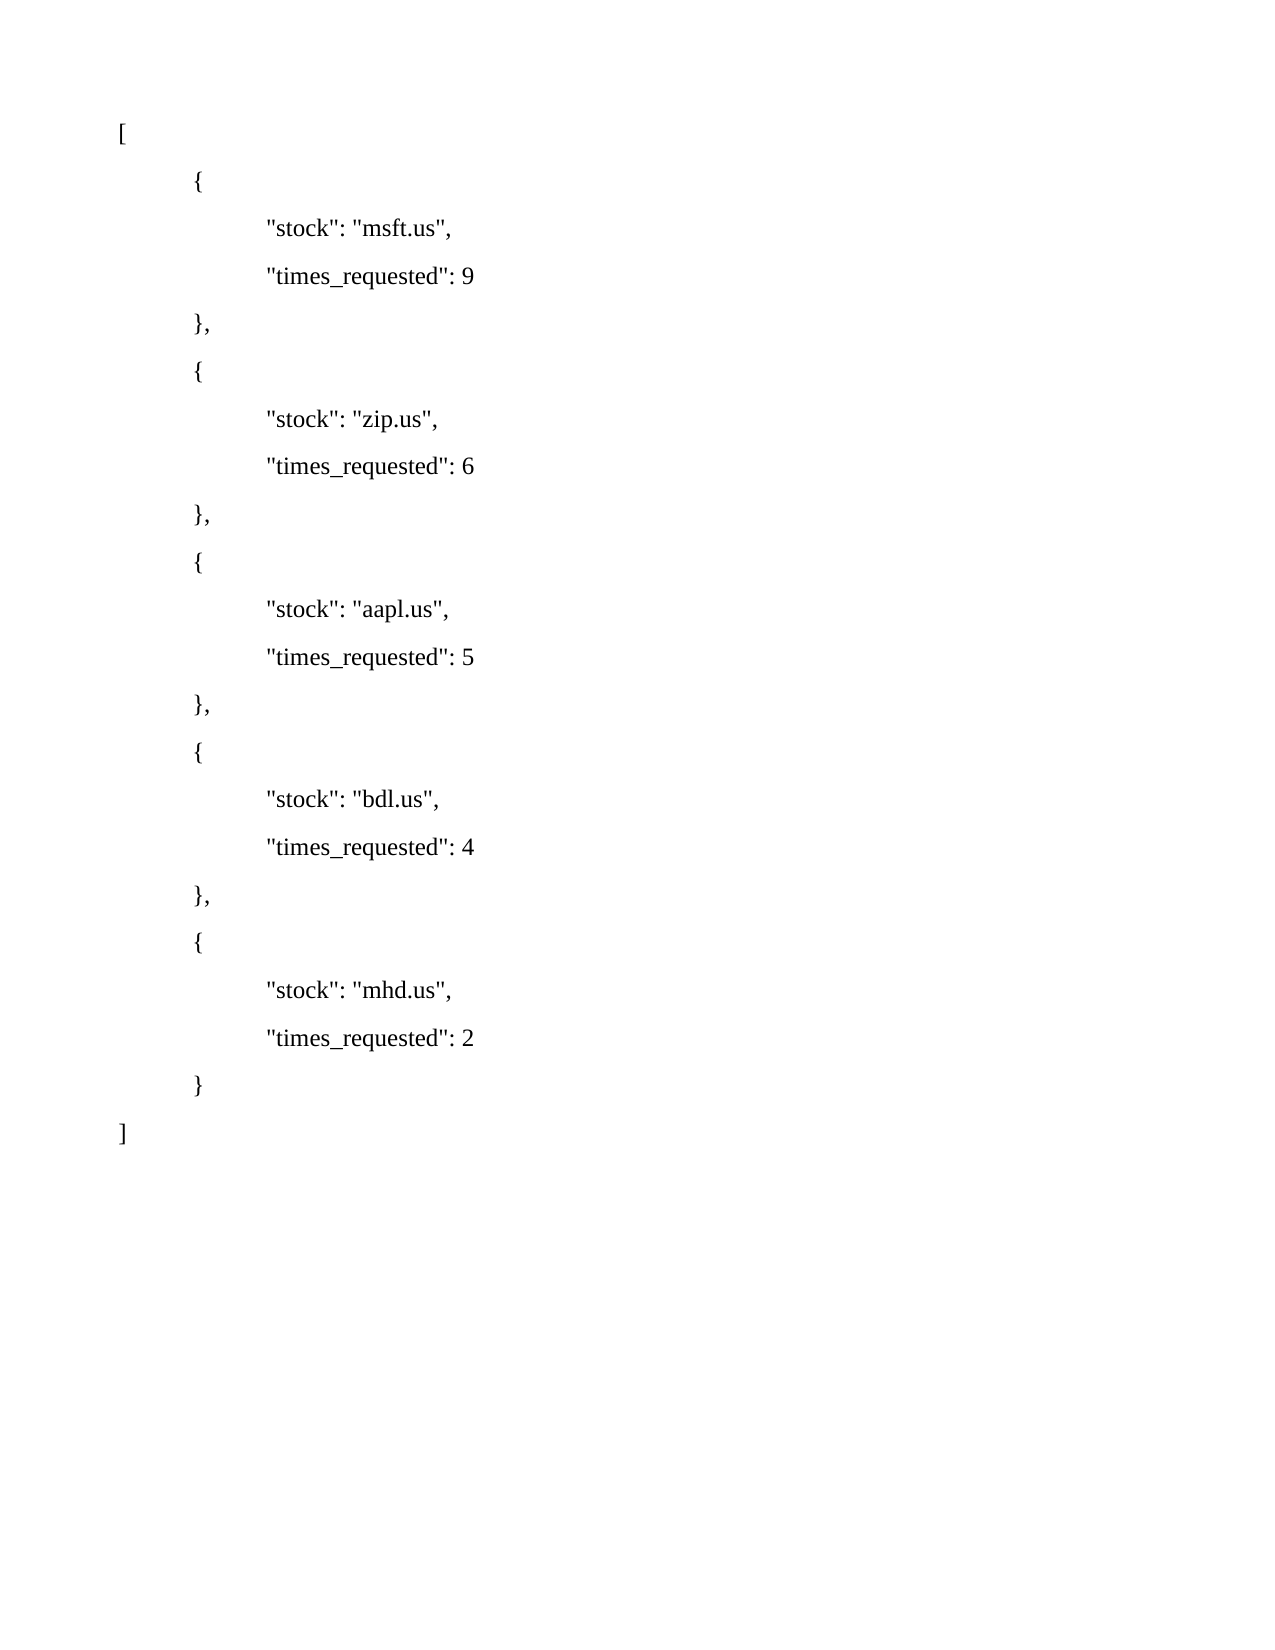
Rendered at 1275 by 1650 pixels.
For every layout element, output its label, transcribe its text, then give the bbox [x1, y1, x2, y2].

text { [118, 927, 1157, 956]
text }, [118, 308, 1157, 337]
text "times_requested": 9 [118, 261, 1157, 290]
text "times_requested": 5 [118, 642, 1157, 671]
text [ [118, 118, 1157, 147]
text }, [118, 499, 1157, 528]
text { [118, 166, 1157, 194]
text "stock": "zip.us", [118, 404, 1157, 432]
text "times_requested": 2 [118, 1023, 1157, 1051]
text { [118, 356, 1157, 385]
text "stock": "bdl.us", [118, 784, 1157, 813]
text "times_requested": 4 [118, 832, 1157, 861]
text }, [118, 880, 1157, 908]
text }, [118, 689, 1157, 718]
text "stock": "msft.us", [118, 213, 1157, 242]
text { [118, 737, 1157, 766]
text "times_requested": 6 [118, 451, 1157, 480]
text { [118, 547, 1157, 575]
text "stock": "aapl.us", [118, 594, 1157, 623]
text } [118, 1070, 1157, 1099]
text "stock": "mhd.us", [118, 975, 1157, 1004]
text ] [118, 1118, 1157, 1147]
